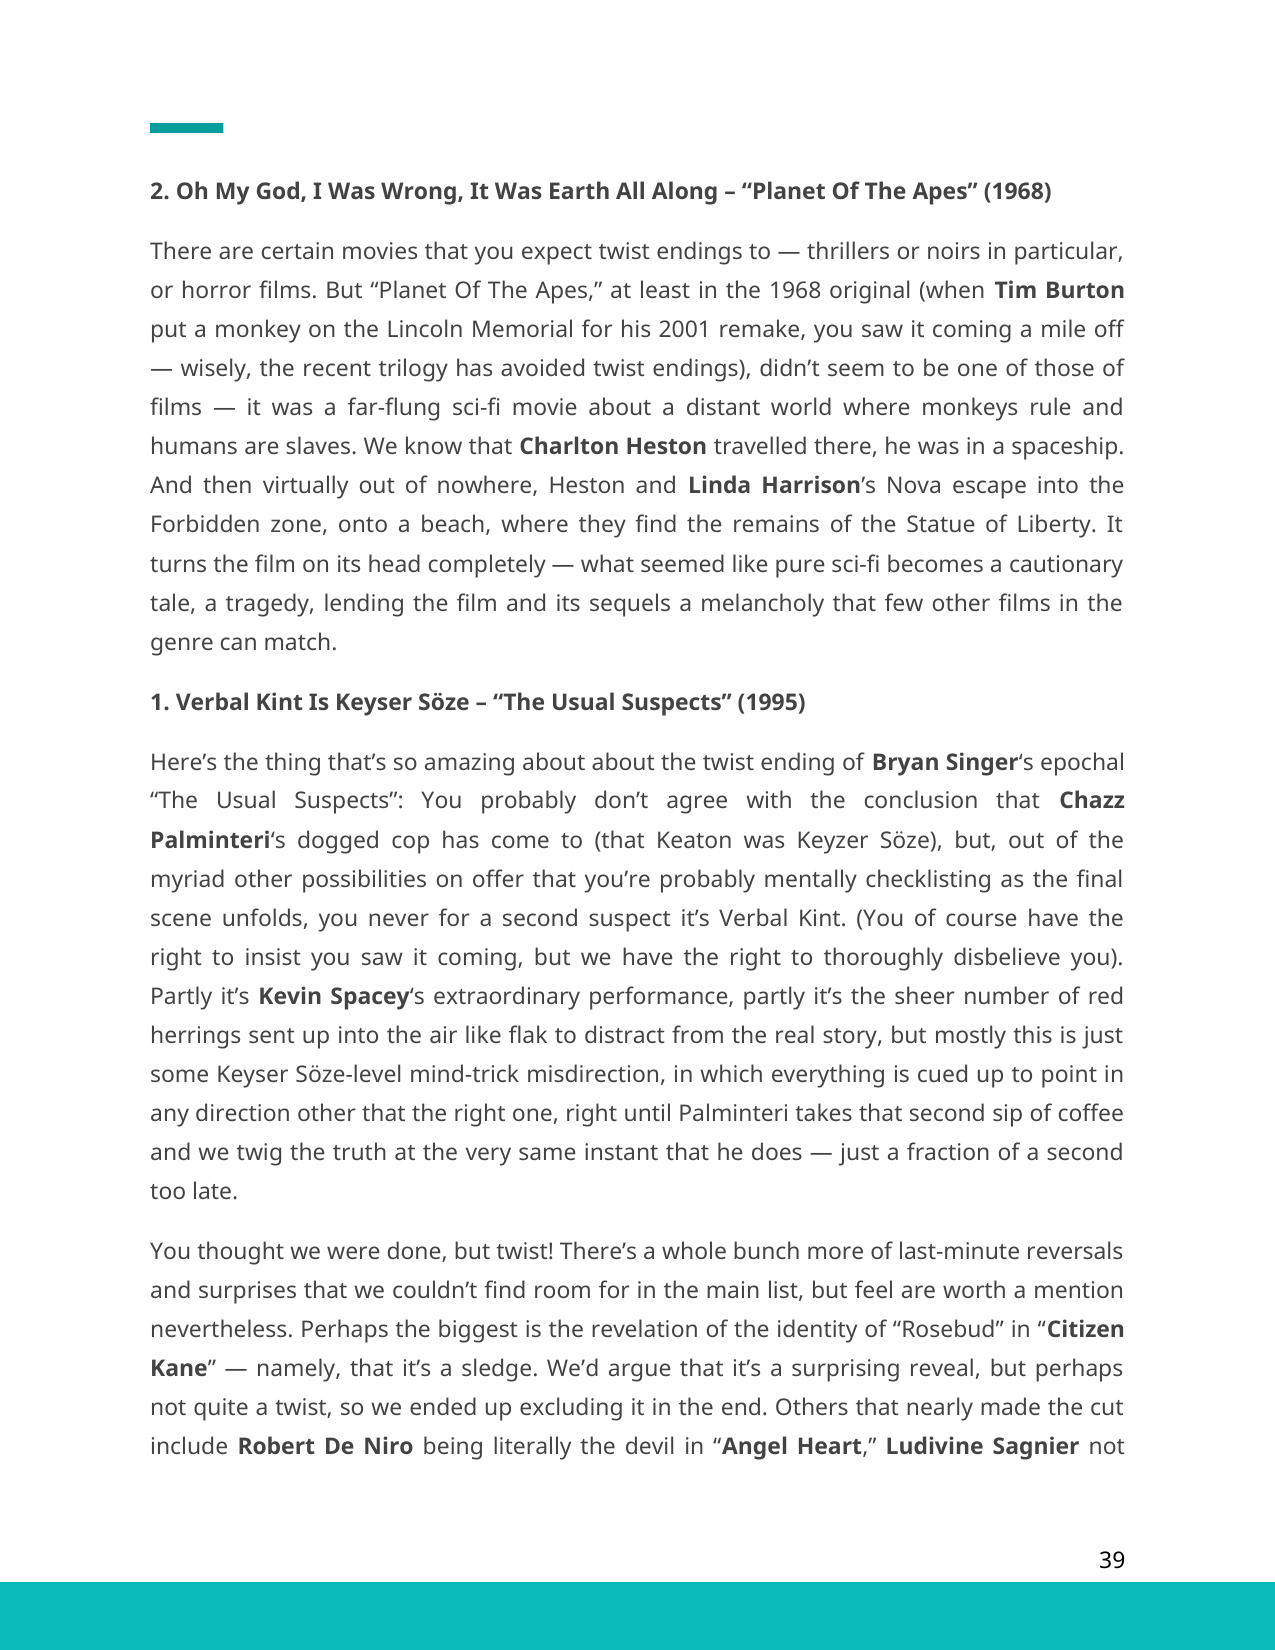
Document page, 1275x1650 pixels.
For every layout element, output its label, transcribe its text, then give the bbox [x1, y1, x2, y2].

text You thought we were done, but twist! There’s a whole bunch more of last-minute reversals and surprises that we couldn’t find room for in the main list, but feel are worth a mention nevertheless. Perhaps the biggest is the revelation of the identity of “Rosebud” in “Citizen Kane” — namely, that it’s a sledge. We’d argue that it’s a surprising reveal, but perhaps not quite a twist, so we ended up excluding it in the end. Others that nearly made the cut include Robert De Niro being literally the devil in “Angel Heart,” Ludivine Sagnier not [150, 1235, 1125, 1462]
picture [0, 1582, 1275, 1650]
text There are certain movies that you expect twist endings to — thrillers or noirs in particular, or horror films. But “Planet Of The Apes,” at least in the 1968 original (when Tim Burton put a monkey on the Lincoln Memorial for his 2001 remake, you saw it coming a mile off — wisely, the recent trilogy has avoided twist endings), didn’t seem to be one of those of films — it was a far-flung sci-fi movie about a distant world where monkeys rule and humans are slaves. We know that Charlton Heston travelled there, he was in a spaceship. And then virtually out of nowhere, Heston and Linda Harrison’s Nova escape into the Forbidden zone, onto a beach, where they find the remains of the Statue of Liberty. It turns the film on its head completely — what seemed like pure sci-fi becomes a cautionary tale, a tragedy, lending the film and its sequels a melancholy that few other films in the genre can match. [150, 235, 1125, 657]
text Here’s the thing that’s so amazing about about the twist ending of Bryan Singer‘s epochal “The Usual Suspects”: You probably don’t agree with the conclusion that Chazz Palminteri‘s dogged cop has come to (that Keaton was Keyzer Söze), but, out of the myriad other possibilities on offer that you’re probably mentally checklisting as the final scene unfolds, you never for a second suspect it’s Verbal Kint. (You of course have the right to insist you saw it coming, but we have the right to thoroughly disbelieve you). Partly it’s Kevin Spacey‘s extraordinary performance, partly it’s the sheer number of red herrings sent up into the air like flak to distract from the real story, but mostly this is just some Keyser Söze-level mind-trick misdirection, in which everything is cued up to point in any direction other that the right one, right until Palminteri takes that second sip of coffee and we twig the truth at the very same instant that he does — just a fraction of a second too late. [150, 745, 1125, 1206]
text 2. Oh My God, I Was Wrong, It Was Earth All Along – “Planet Of The Apes” (1968) [150, 175, 1125, 206]
text 1. Verbal Kint Is Keyser Söze – “The Usual Suspects” (1995) [150, 686, 1125, 717]
picture [150, 123, 224, 133]
